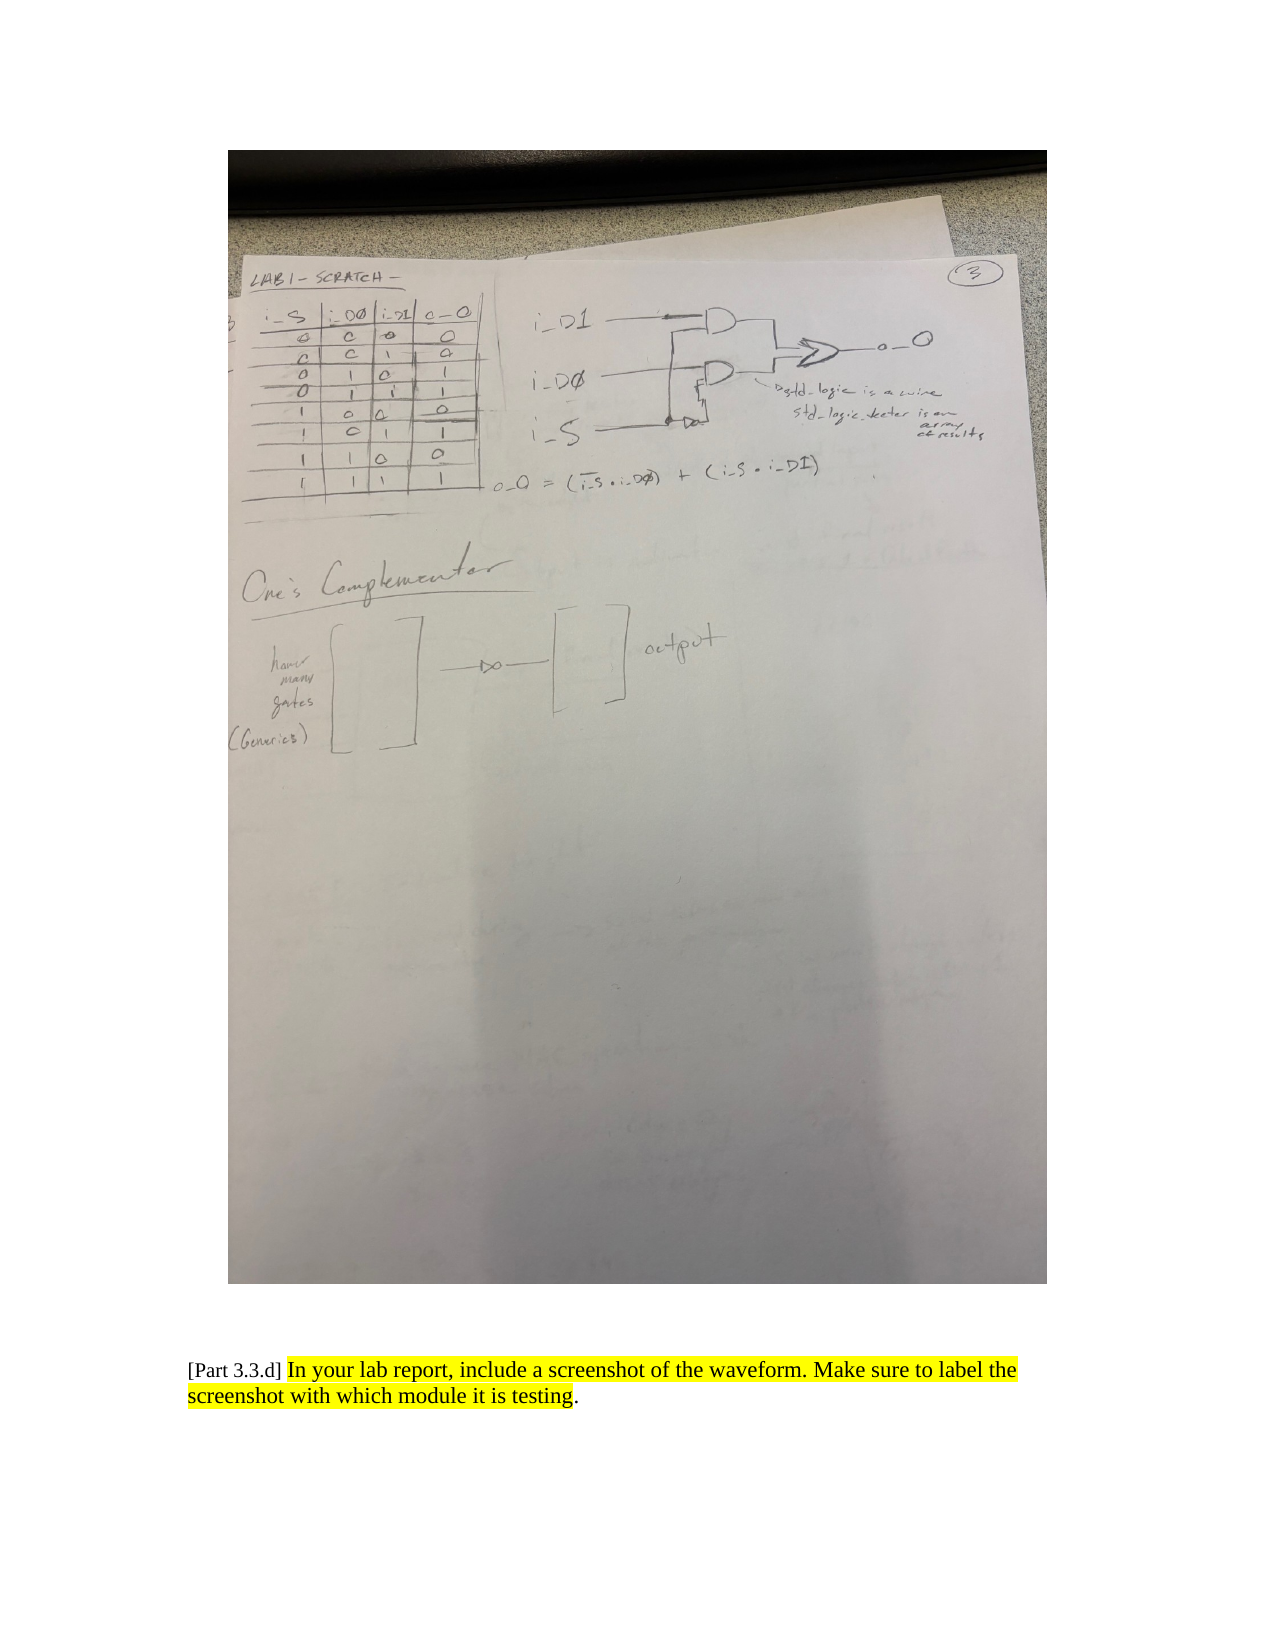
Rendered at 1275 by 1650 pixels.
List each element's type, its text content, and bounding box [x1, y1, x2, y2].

picture [228, 150, 1047, 1284]
text [Part 3.3.d] In your lab report, include a screenshot of the waveform. Make sure to label the screenshot with which module it is testing. [187, 1356, 1087, 1409]
